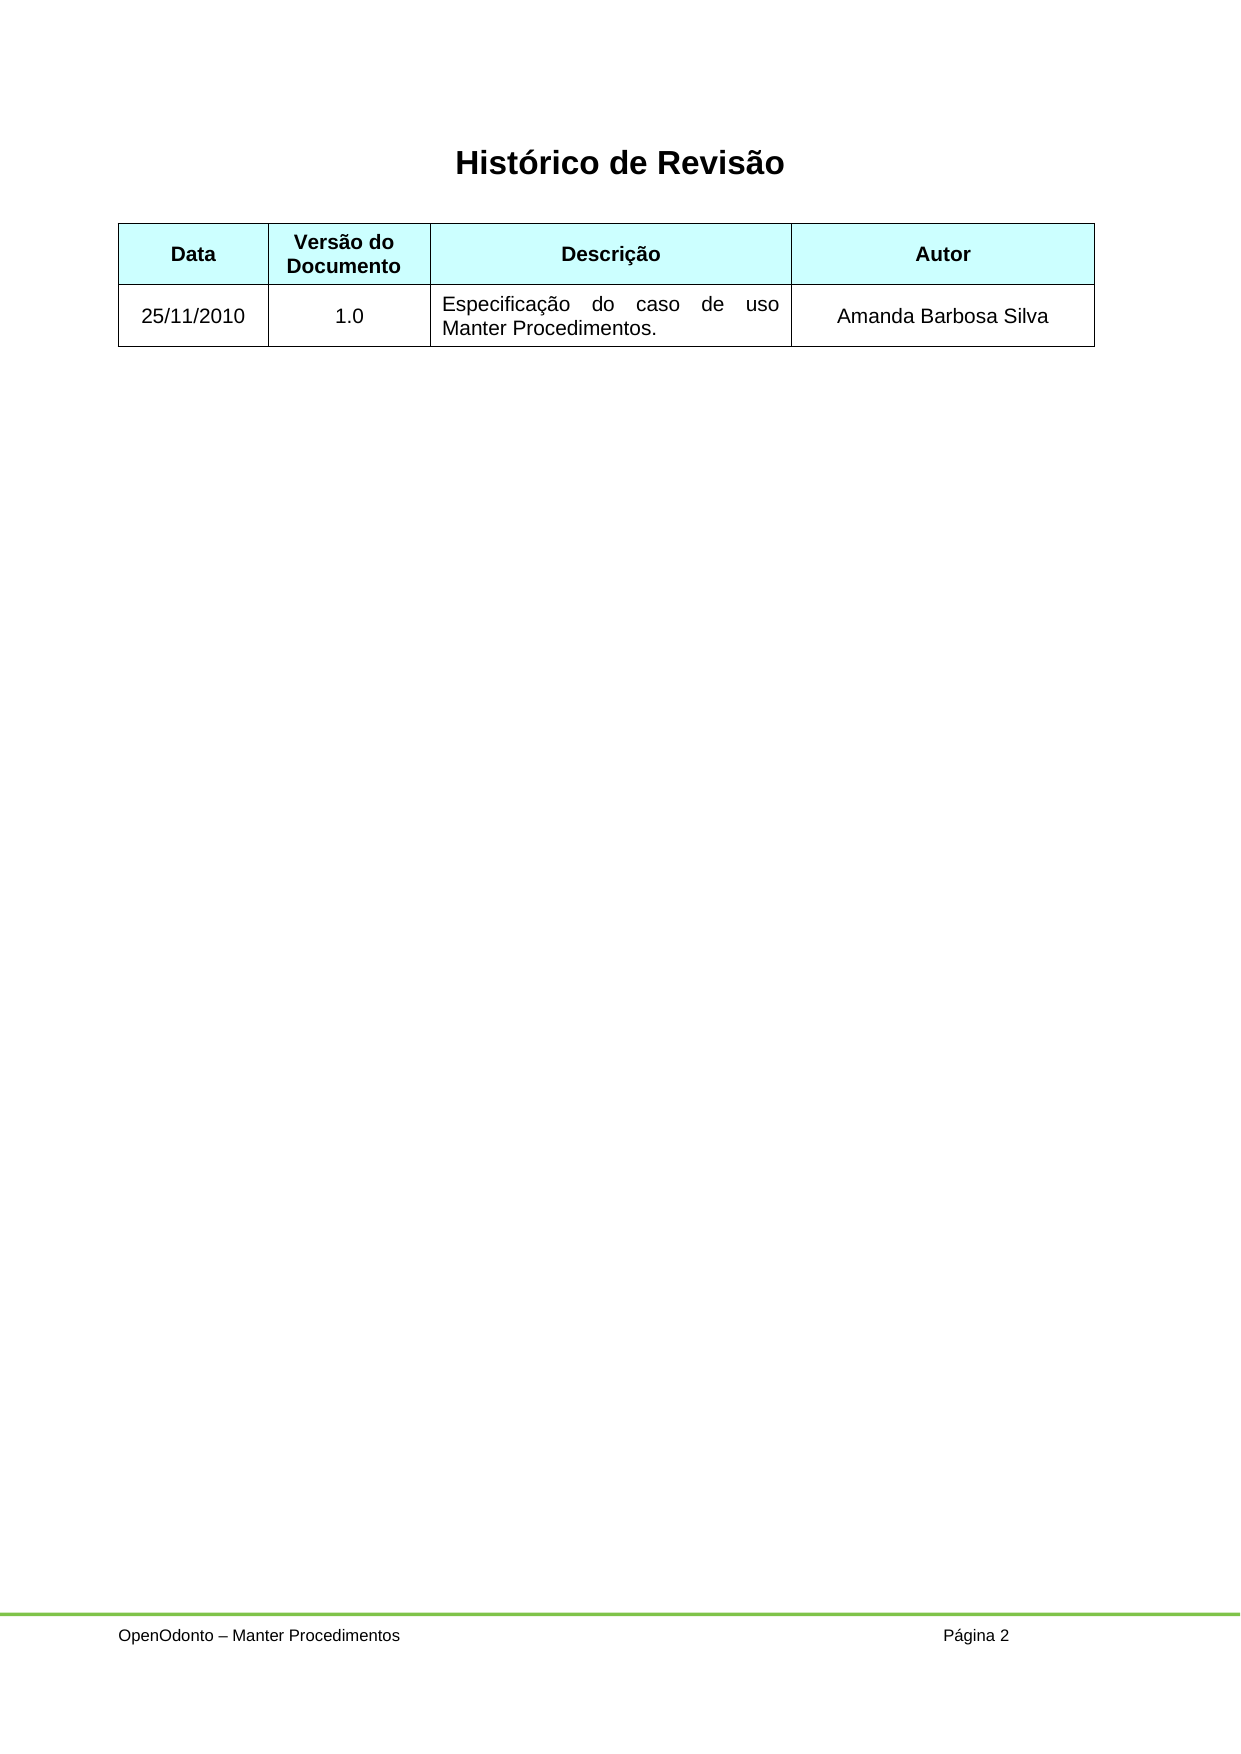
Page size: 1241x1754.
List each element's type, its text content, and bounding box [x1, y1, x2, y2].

title Histórico de Revisão [118, 143, 1122, 182]
table_cell Amanda Barbosa Silva [792, 285, 1094, 346]
table_header Descrição [431, 224, 791, 284]
table_header Versão do Documento [269, 224, 430, 284]
table_header Data [119, 224, 268, 284]
table_header Autor [792, 224, 1094, 284]
table_cell 1.0 [269, 285, 430, 346]
table_cell 25/11/2010 [119, 285, 268, 346]
table_cell Especificação do caso de uso Manter Procedimentos. [431, 285, 791, 346]
